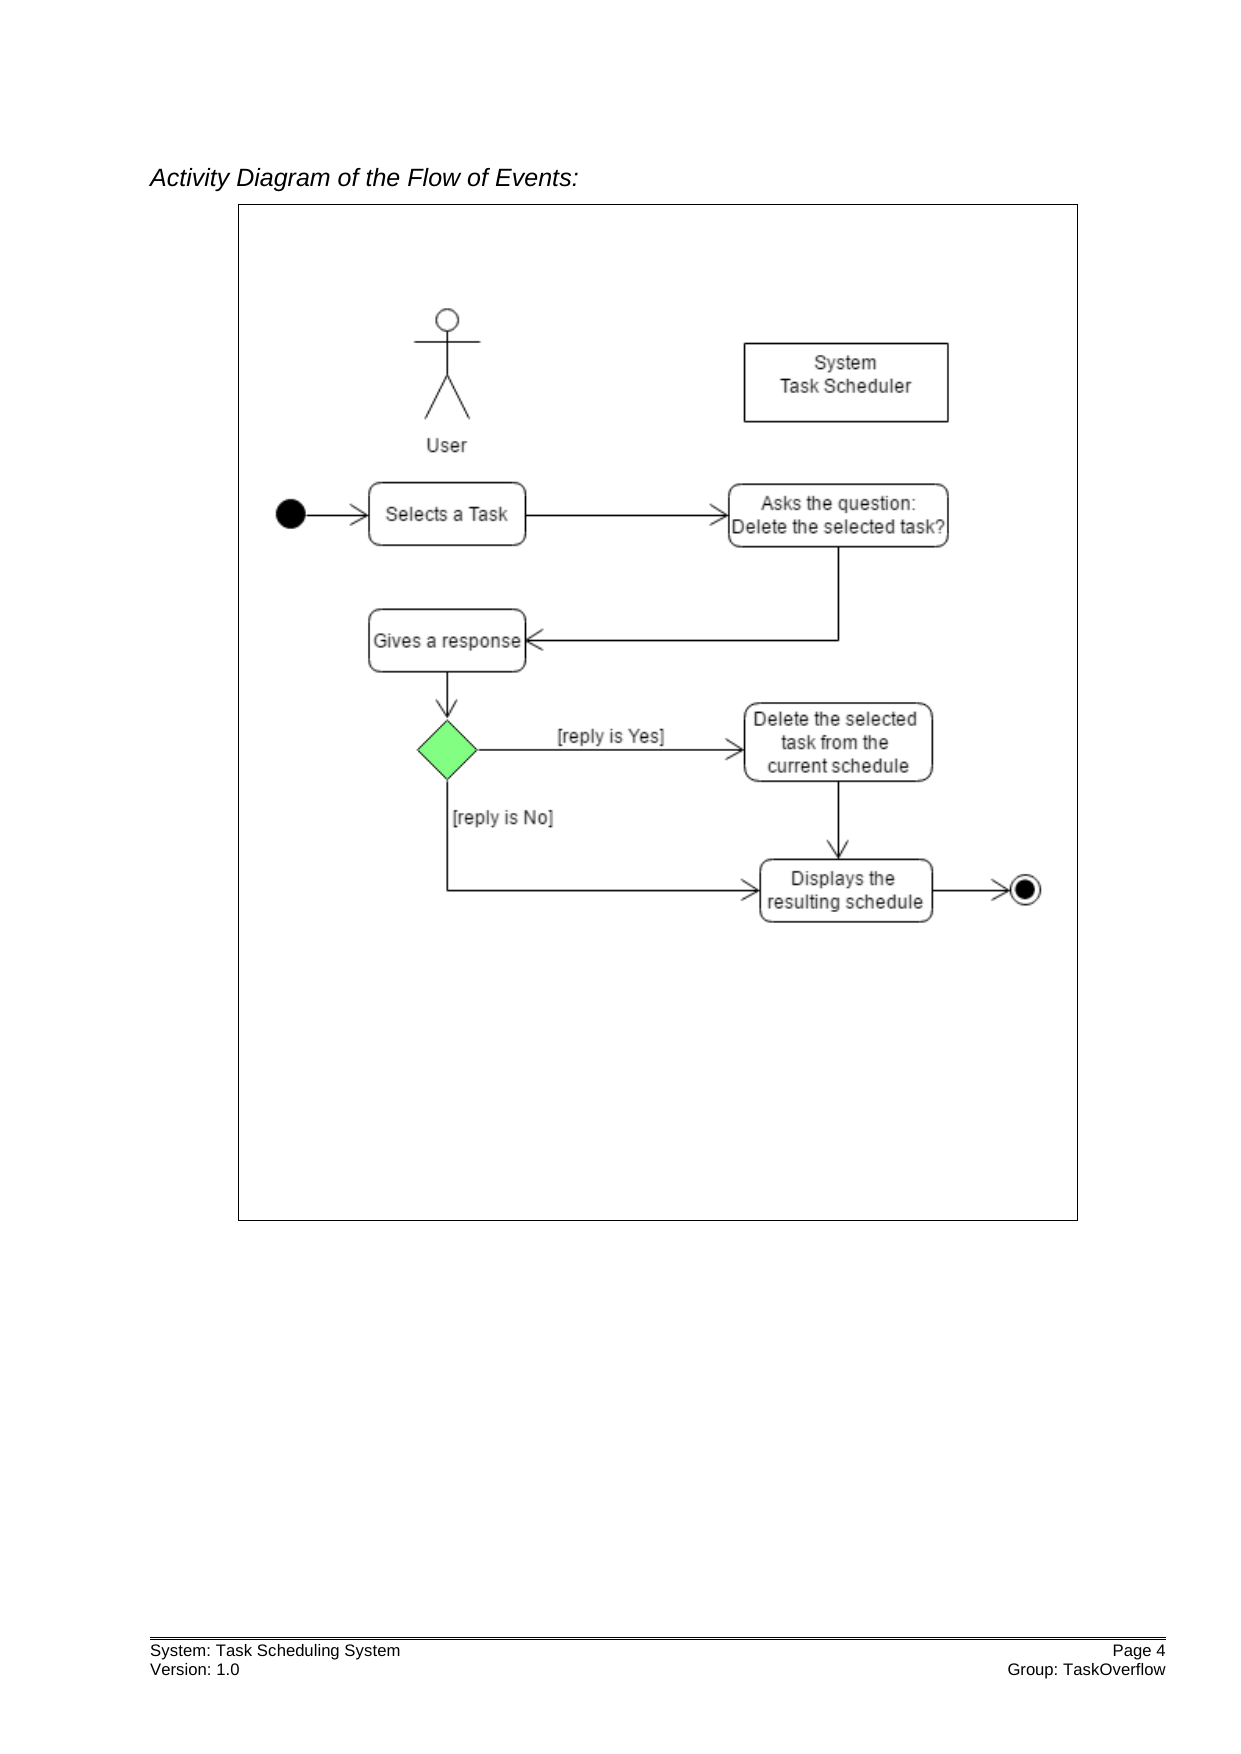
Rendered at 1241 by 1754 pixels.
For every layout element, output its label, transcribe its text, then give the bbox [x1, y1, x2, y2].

picture [259, 293, 1057, 937]
text Activity Diagram of the Flow of Events: [150, 164, 1166, 192]
